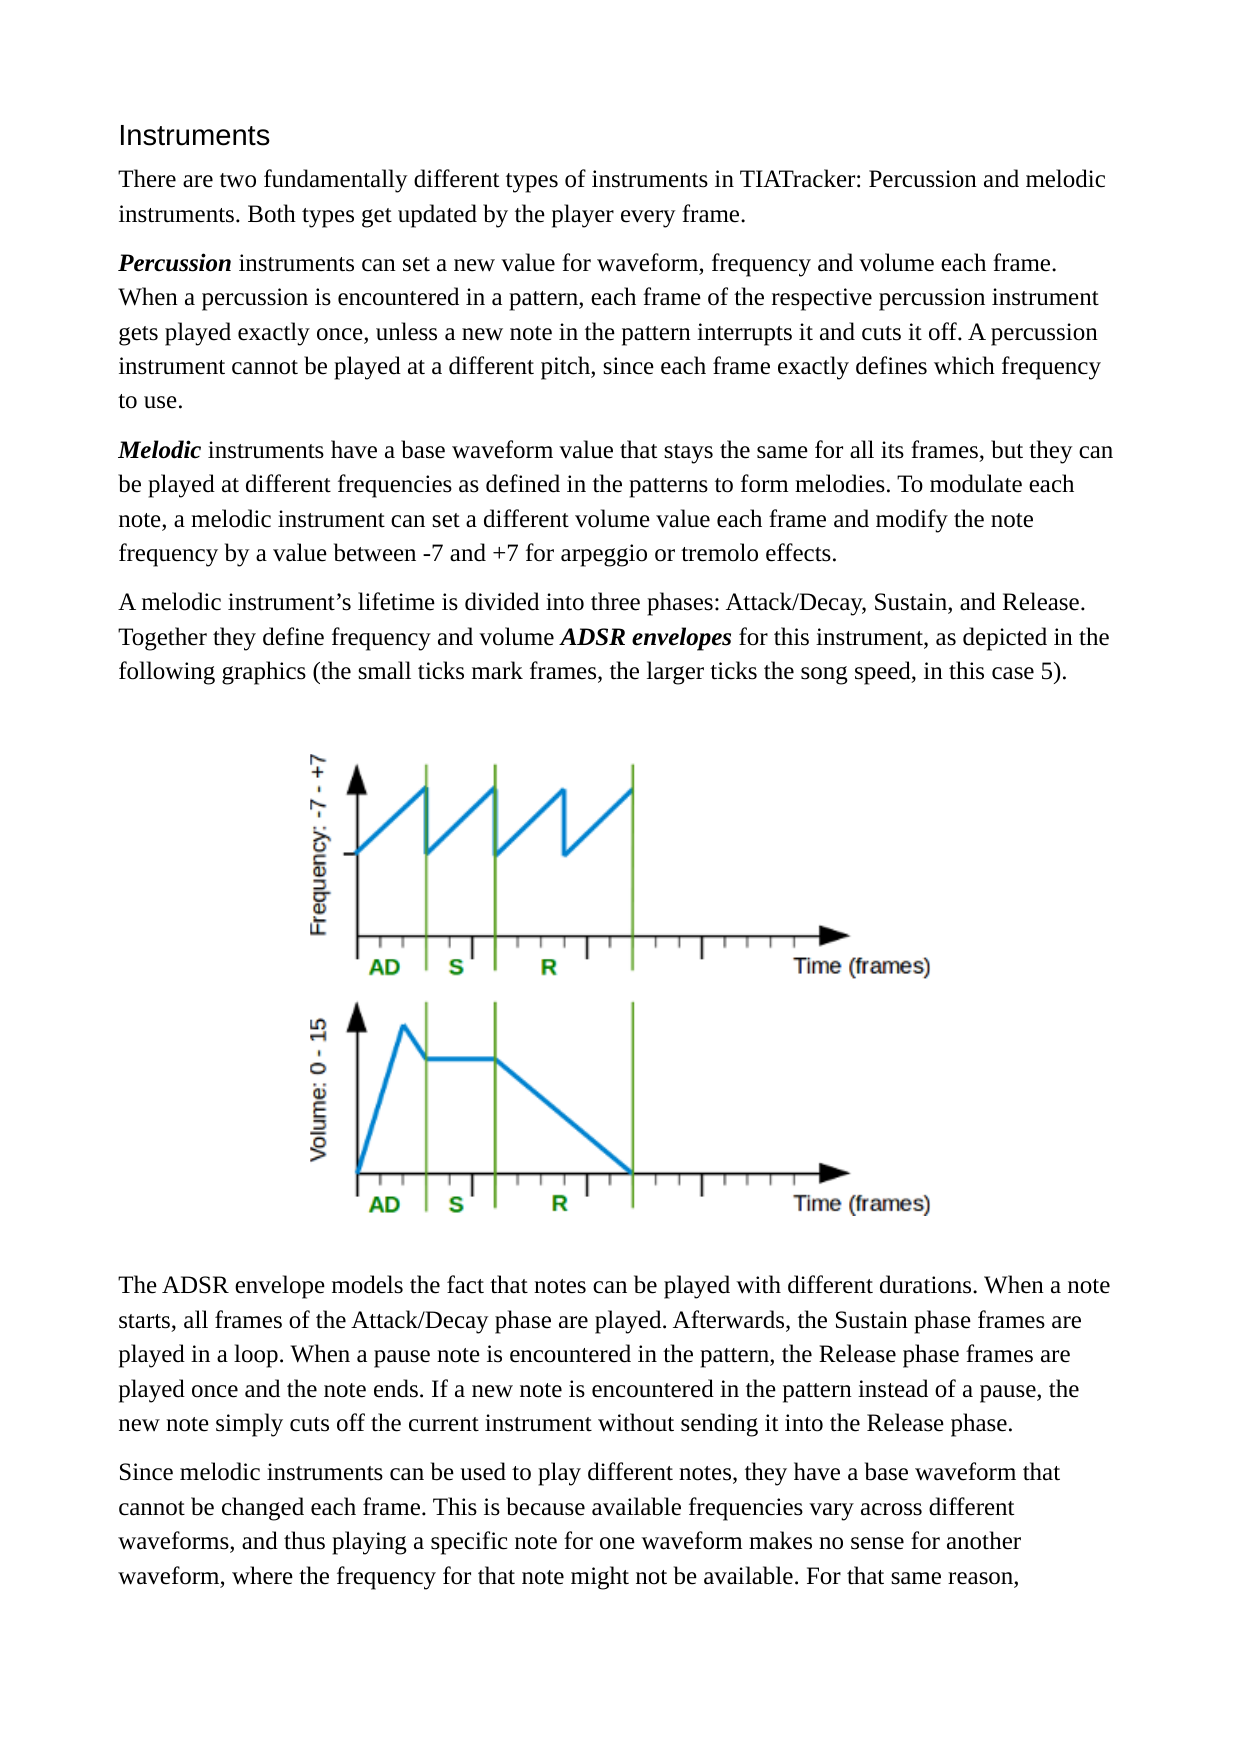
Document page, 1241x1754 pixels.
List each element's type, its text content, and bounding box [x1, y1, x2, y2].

text Melodic instruments have a base waveform value that stays the same for all its frames, but they can be played at different frequencies as defined in the patterns to form melodies. To modulate each note, a melodic instrument can set a different volume value each frame and modify the note frequency by a value between -7 and +7 for arpeggio or tremolo effects. [118, 435, 1122, 567]
text Since melodic instruments can be used to play different notes, they have a base waveform that cannot be changed each frame. This is because available frequencies vary across different waveforms, and thus playing a specific note for one waveform makes no sense for another waveform, where the frequency for that note might not be available. For that same reason, [118, 1457, 1122, 1589]
text The ADSR envelope models the fact that notes can be played with different durations. When a note starts, all frames of the Attack/Decay phase are played. Afterwards, the Sustain phase frames are played in a loop. When a pause note is encountered in the pattern, the Release phase frames are played once and the note ends. If a new note is encountered in the pattern instead of a pause, the new note simply cuts off the current instrument without sending it into the Release phase. [118, 1270, 1122, 1437]
text Percussion instruments can set a new value for waveform, frequency and volume each frame. When a percussion is encountered in a pattern, each frame of the respective percussion instrument gets played exactly once, unless a new note in the pattern interrupts it and cuts it off. A percussion instrument cannot be played at a different pitch, since each frame exactly defines which frequency to use. [118, 248, 1122, 414]
subtitle Instruments [118, 118, 1122, 152]
text A melodic instrument’s lifetime is divided into three phases: Attack/Decay, Sustain, and Release. Together they define frequency and volume ADSR envelopes for this instrument, as depicted in the following graphics (the small ticks mark frames, the larger ticks the song speed, in this case 5). [118, 587, 1122, 685]
text There are two fundamentally different types of instruments in TIATracker: Percussion and melodic instruments. Both types get updated by the player every frame. [118, 164, 1122, 227]
picture [310, 754, 931, 1216]
